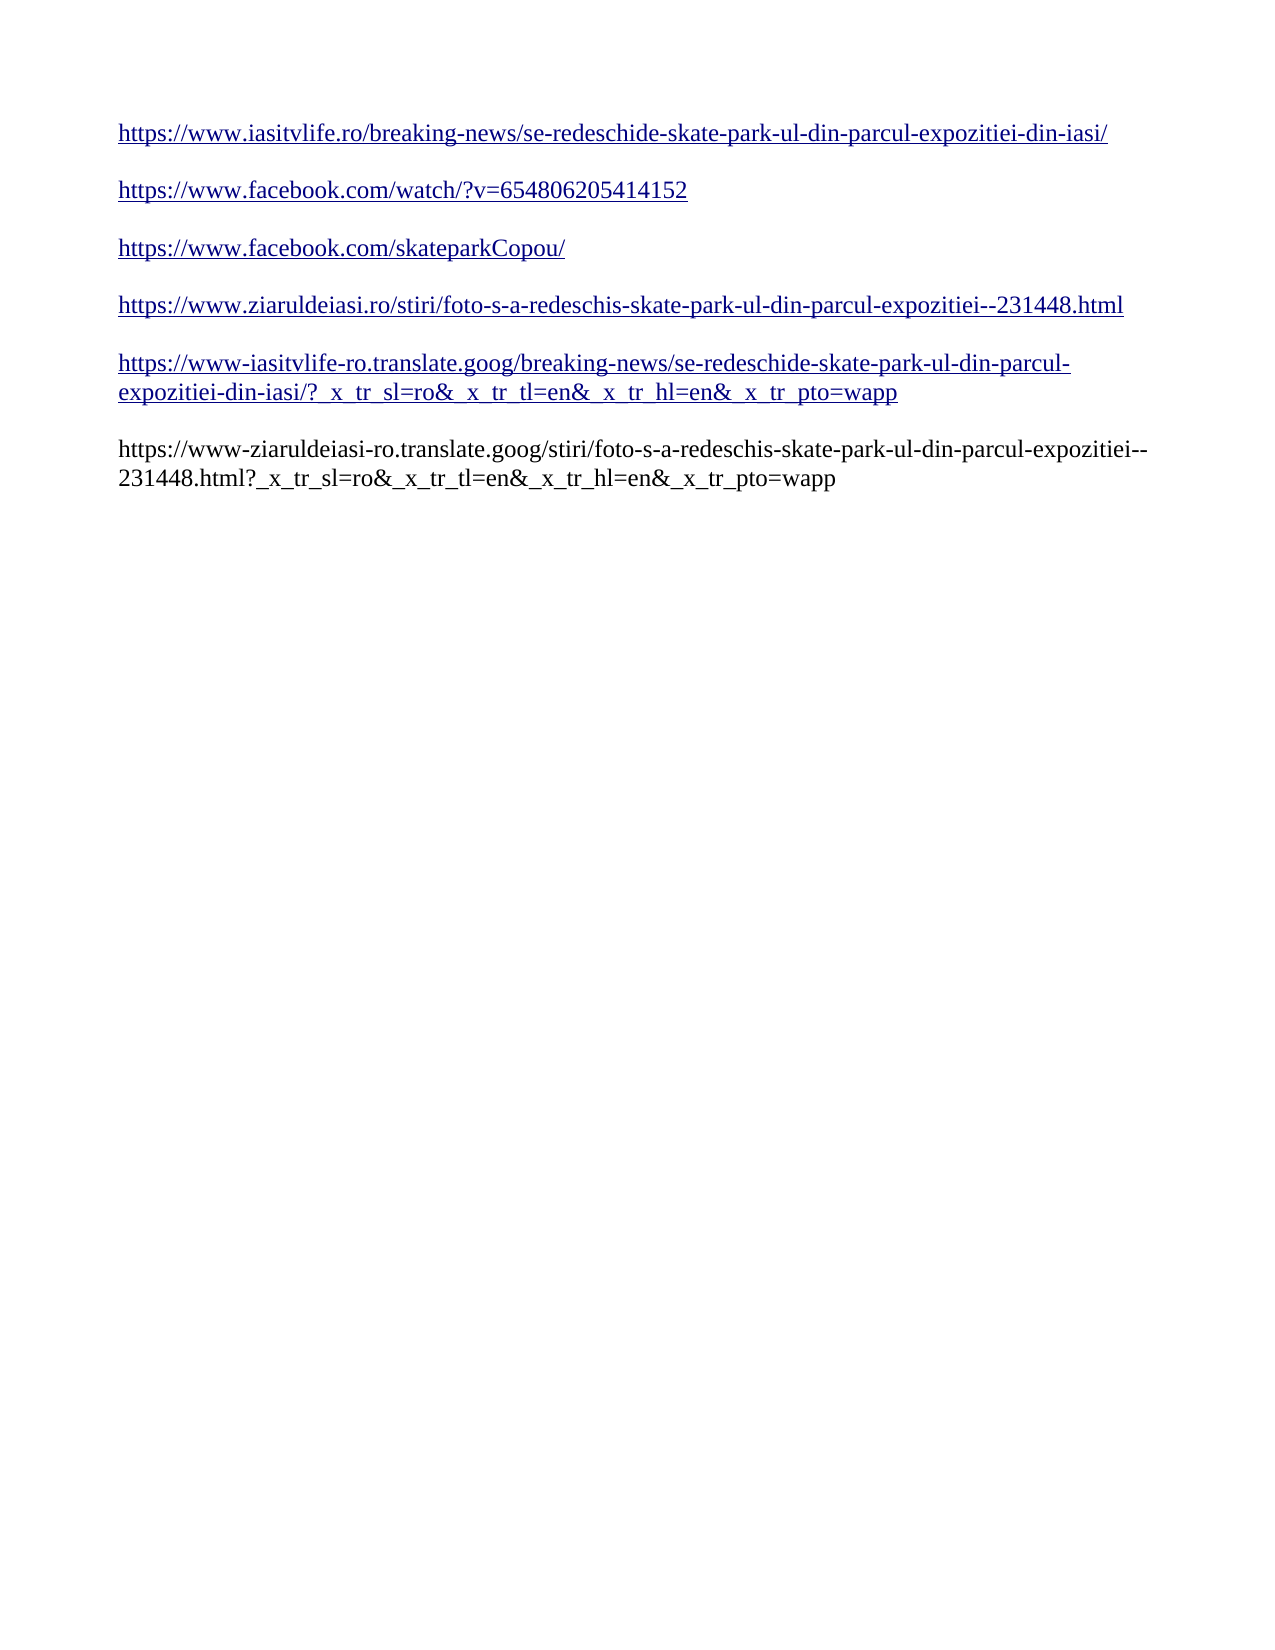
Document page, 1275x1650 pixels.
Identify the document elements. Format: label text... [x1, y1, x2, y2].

text https://www.facebook.com/skateparkCopou/ [118, 233, 1157, 262]
text https://www-iasitvlife-ro.translate.goog/breaking-news/se-redeschide-skate-park-ul-din-parcul-expozitiei-din-iasi/?_x_tr_sl=ro&_x_tr_tl=en&_x_tr_hl=en&_x_tr_pto=wapp [118, 348, 1157, 406]
text https://www-ziaruldeiasi-ro.translate.goog/stiri/foto-s-a-redeschis-skate-park-ul-din-parcul-expozitiei--231448.html?_x_tr_sl=ro&_x_tr_tl=en&_x_tr_hl=en&_x_tr_pto=wapp [118, 434, 1157, 492]
text https://www.ziaruldeiasi.ro/stiri/foto-s-a-redeschis-skate-park-ul-din-parcul-expozitiei--231448.html [118, 291, 1157, 319]
text https://www.iasitvlife.ro/breaking-news/se-redeschide-skate-park-ul-din-parcul-expozitiei-din-iasi/ [118, 118, 1157, 147]
text https://www.facebook.com/watch/?v=654806205414152 [118, 176, 1157, 204]
